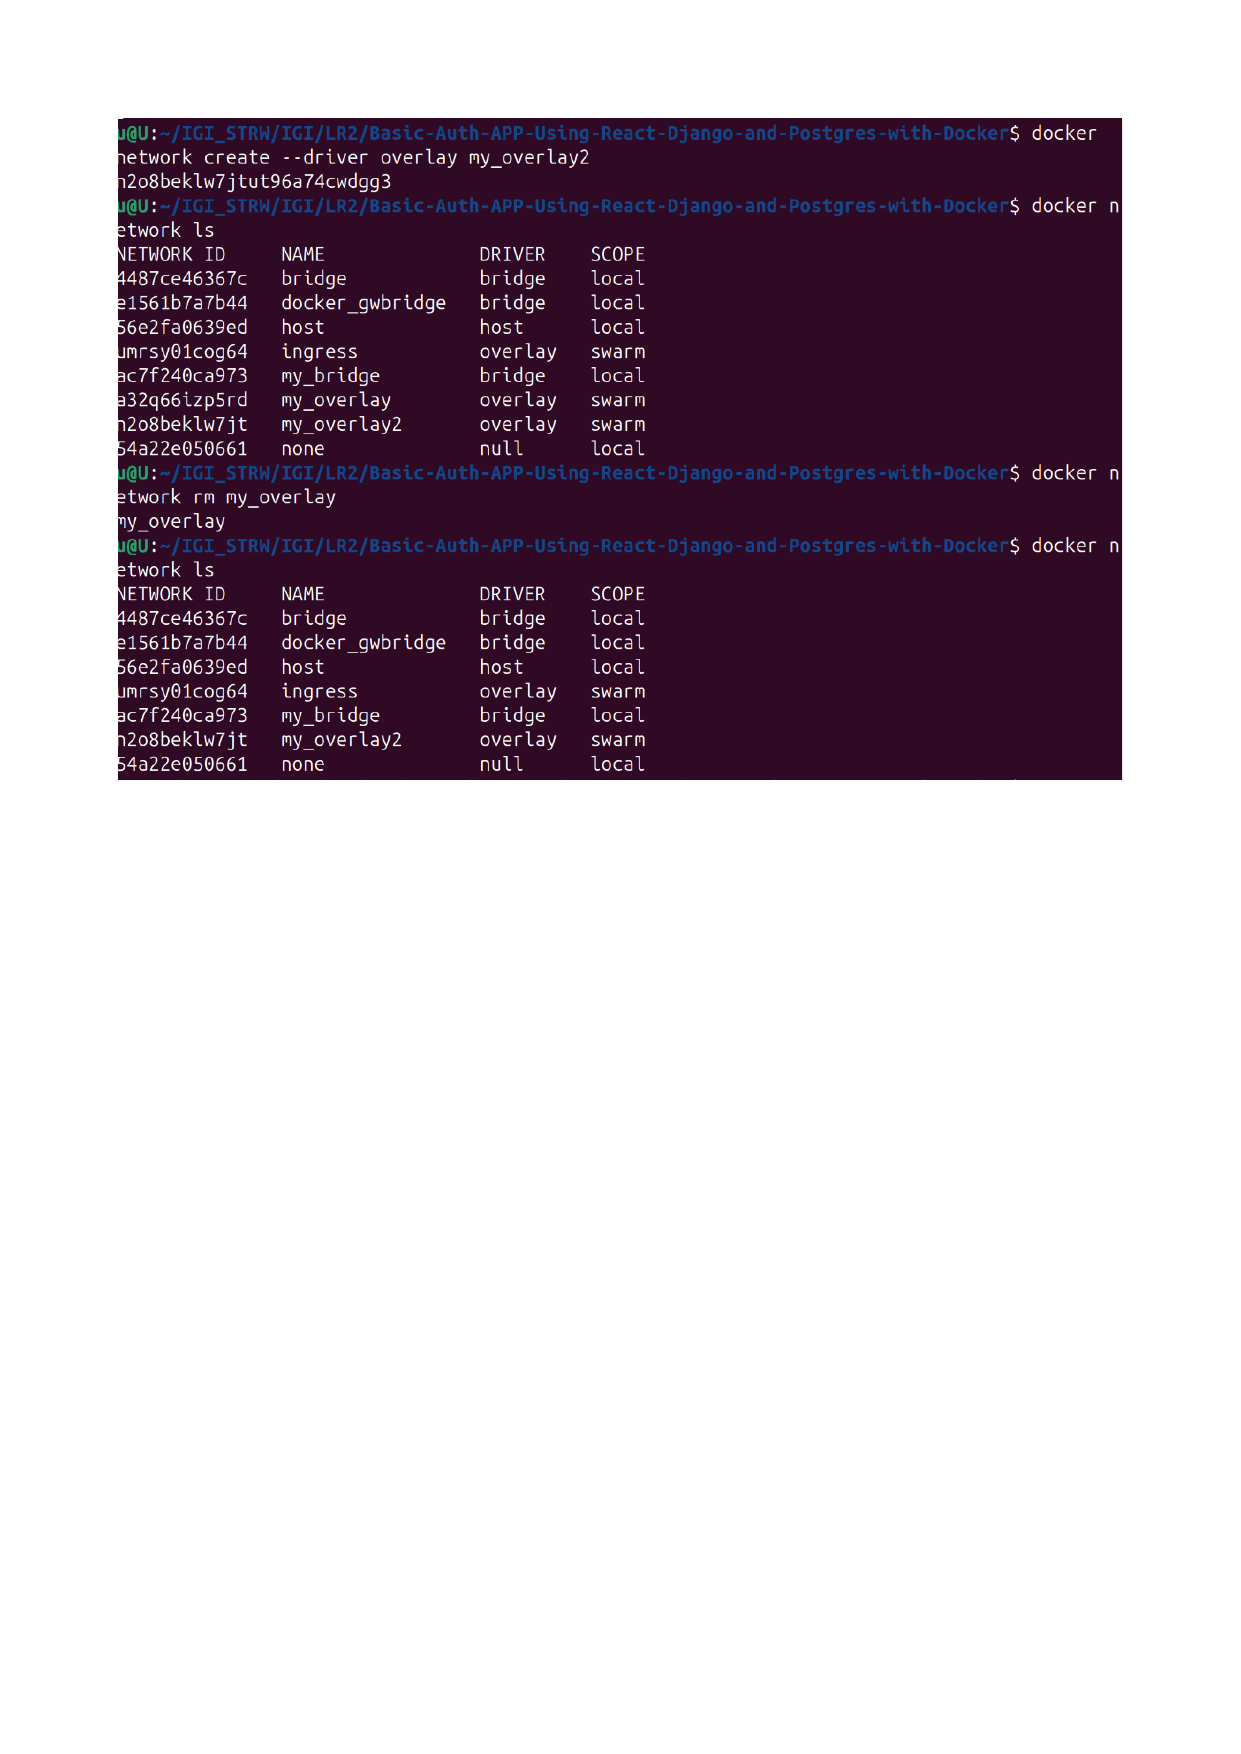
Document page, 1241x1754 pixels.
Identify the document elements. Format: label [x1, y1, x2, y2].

picture [118, 118, 1123, 780]
